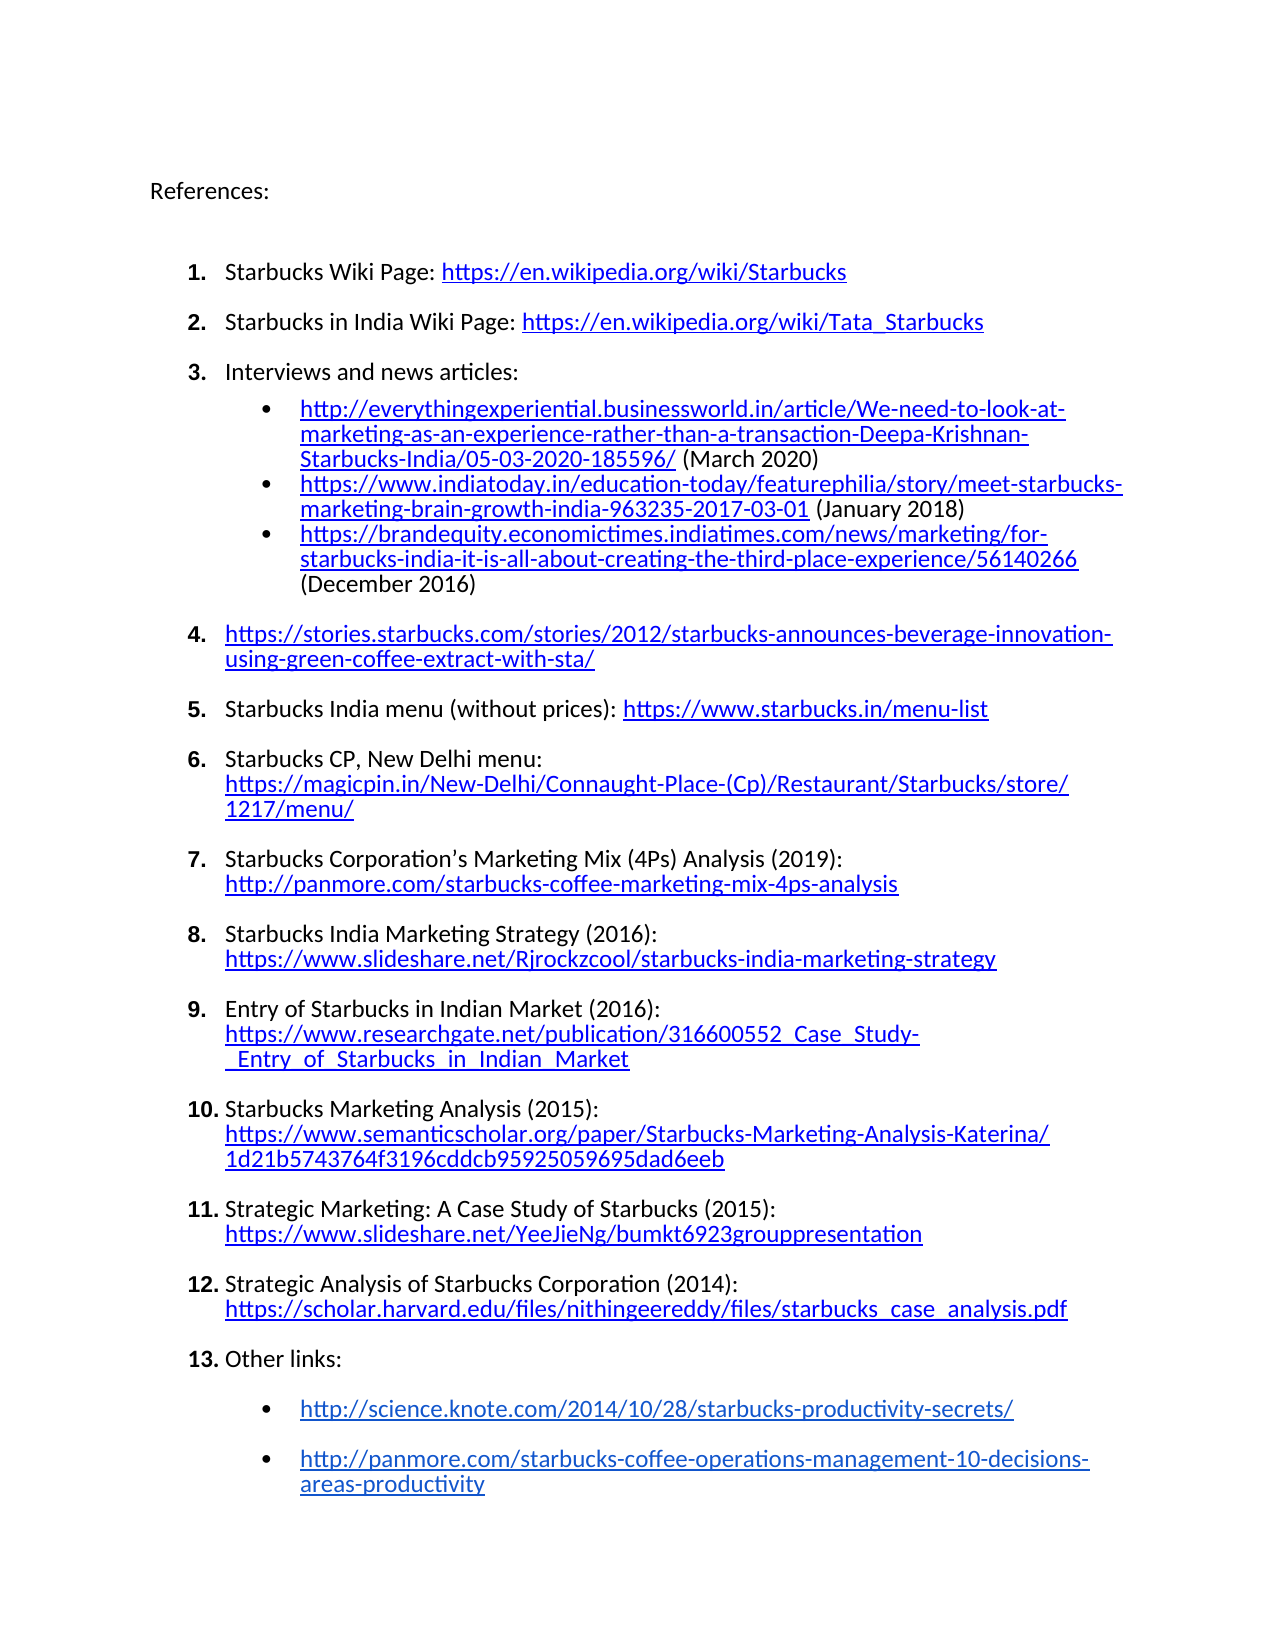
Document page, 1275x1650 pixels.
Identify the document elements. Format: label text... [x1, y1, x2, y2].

list Starbucks CP, New Delhi menu: https://magicpin.in/New-Delhi/Connaught-Place-(Cp)/Restaurant/Starbucks/store/1217/menu/ [187, 747, 1125, 847]
list Strategic Marketing: A Case Study of Starbucks (2015): https://www.slideshare.net/YeeJieNg/bumkt6923grouppresentation [187, 1197, 1125, 1272]
list https://stories.starbucks.com/stories/2012/starbucks-announces-beverage-innovation-using-green-coffee-extract-with-sta/ [187, 622, 1125, 697]
list https://www.indiatoday.in/education-today/featurephilia/story/meet-starbucks-marketing-brain-growth-india-963235-2017-03-01 (January 2018) [262, 472, 1125, 522]
list Starbucks Corporation’s Marketing Mix (4Ps) Analysis (2019): http://panmore.com/starbucks-coffee-marketing-mix-4ps-analysis [187, 847, 1125, 922]
list Starbucks in India Wiki Page: https://en.wikipedia.org/wiki/Tata_Starbucks [187, 310, 1125, 360]
list Starbucks India Marketing Strategy (2016): https://www.slideshare.net/Rjrockzcool/starbucks-india-marketing-strategy [187, 922, 1125, 997]
list http://science.knote.com/2014/10/28/starbucks-productivity-secrets/ [262, 1397, 1125, 1422]
list Starbucks Wiki Page: https://en.wikipedia.org/wiki/Starbucks [187, 260, 1125, 310]
list http://everythingexperiential.businessworld.in/article/We-need-to-look-at-marketing-as-an-experience-rather-than-a-transaction-Deepa-Krishnan-Starbucks-India/05-03-2020-185596/ (March 2020) [262, 397, 1125, 472]
text References: [150, 175, 1125, 206]
list Starbucks India menu (without prices): https://www.starbucks.in/menu-list [187, 697, 1125, 747]
list Interviews and news articles: [187, 360, 1125, 385]
list http://panmore.com/starbucks-coffee-operations-management-10-decisions-areas-productivity [262, 1447, 1125, 1497]
list Other links: [187, 1347, 1125, 1372]
list Strategic Analysis of Starbucks Corporation (2014): https://scholar.harvard.edu/files/nithingeereddy/files/starbucks_case_analysis.pdf [187, 1272, 1125, 1347]
list Starbucks Marketing Analysis (2015): https://www.semanticscholar.org/paper/Starbucks-Marketing-Analysis-Katerina/1d21b5743764f3196cddcb95925059695dad6eeb [187, 1097, 1125, 1197]
list https://brandequity.economictimes.indiatimes.com/news/marketing/for-starbucks-india-it-is-all-about-creating-the-third-place-experience/56140266 (December 2016) [262, 522, 1125, 597]
list Entry of Starbucks in Indian Market (2016): https://www.researchgate.net/publication/316600552_Case_Study-_Entry_of_Starbucks_in_Indian_Market [187, 997, 1125, 1097]
